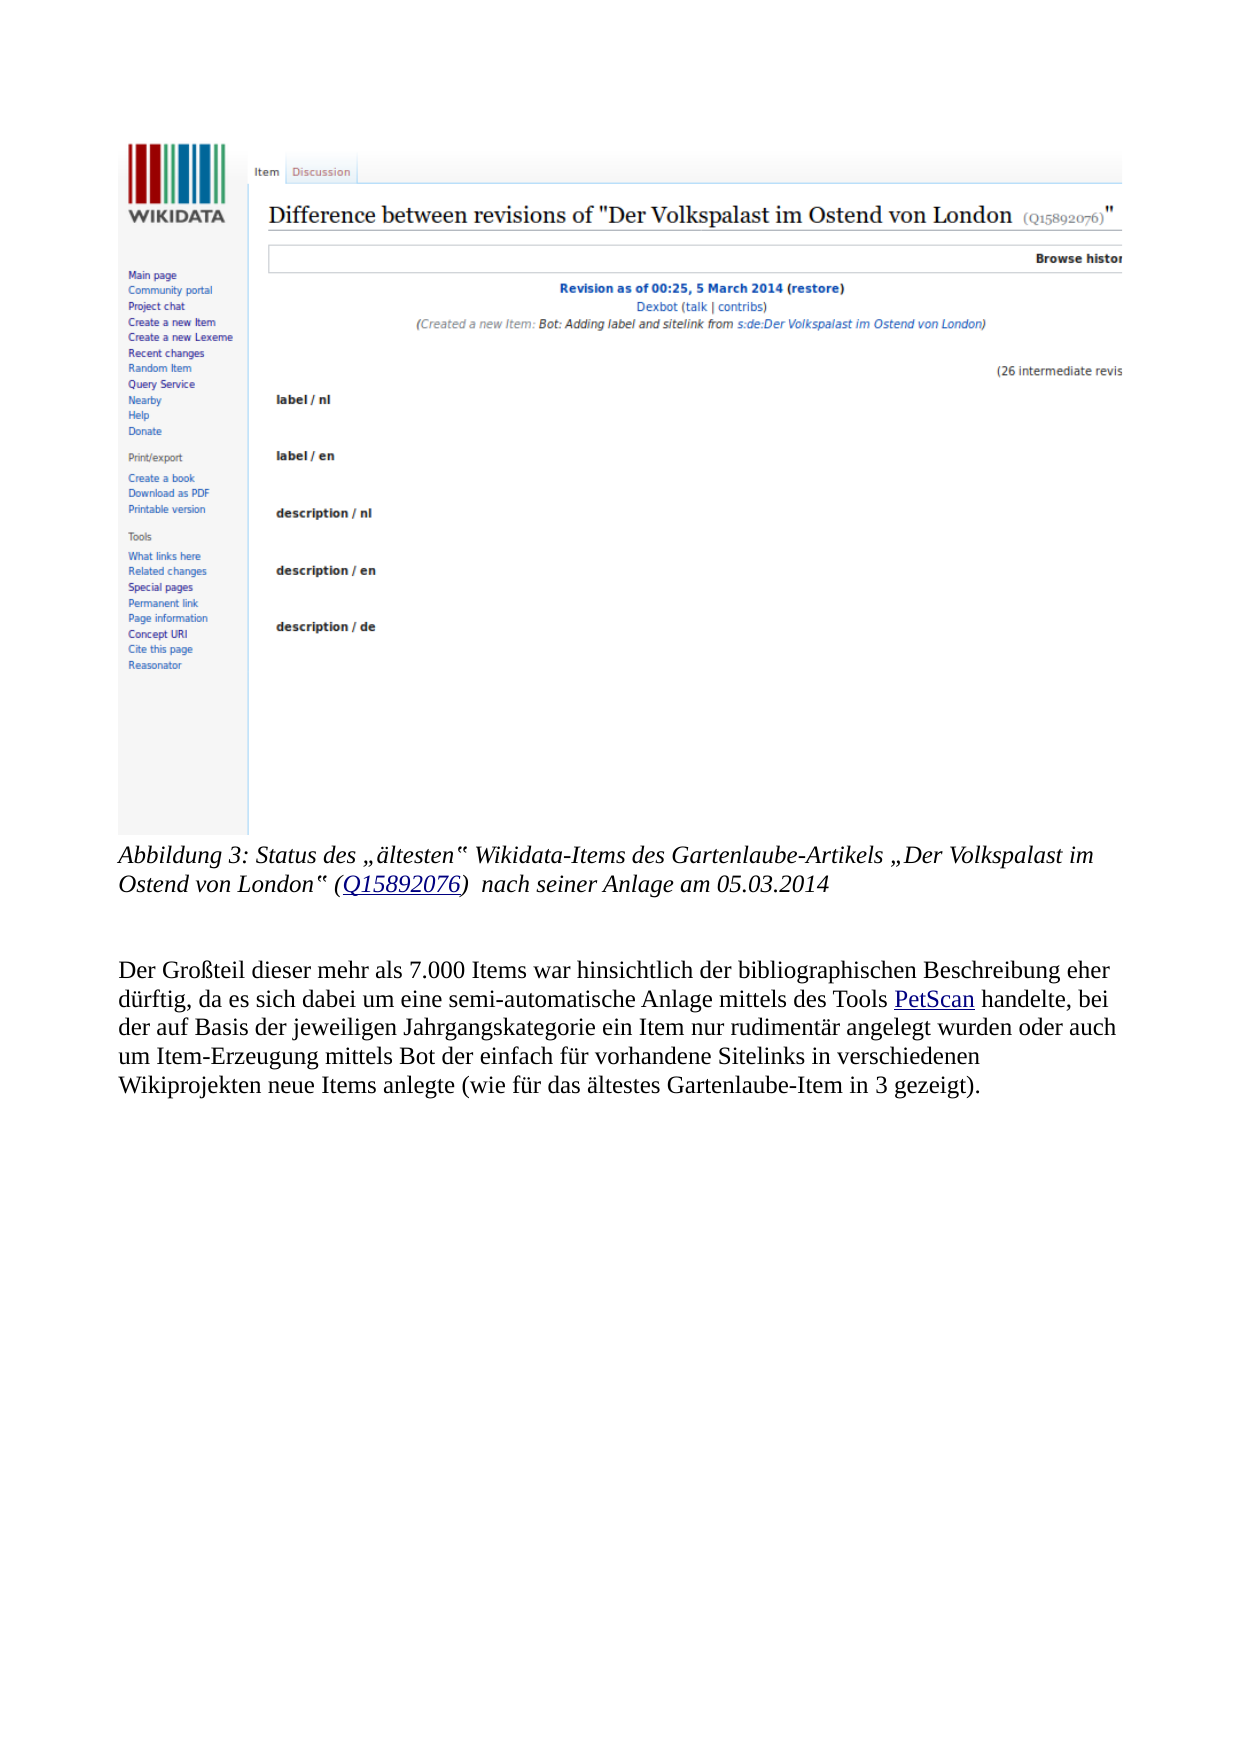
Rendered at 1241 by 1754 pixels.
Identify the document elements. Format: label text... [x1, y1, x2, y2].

text Der Großteil dieser mehr als 7.000 Items war hinsichtlich der bibliographischen Beschreibung eher dürftig, da es sich dabei um eine semi-automatische Anlage mittels des Tools PetScan handelte, bei der auf Basis der jeweiligen Jahrgangskategorie ein Item nur rudimentär angelegt wurden oder auch um Item-Erzeugung mittels Bot der einfach für vorhandene Sitelinks in verschiedenen Wikiprojekten neue Items anlegte (wie für das ältestes Gartenlaube-Item in Abbildung 3 gezeigt). [118, 955, 1122, 1099]
text Abbildung 3: Status des „ältesten‟ Wikidata-Items des Gartenlaube-Artikels „Der Volkspalast im Ostend von London‟ (Q15892076) nach seiner Anlage am 05.03.2014 [118, 835, 1122, 897]
picture [118, 130, 1123, 835]
